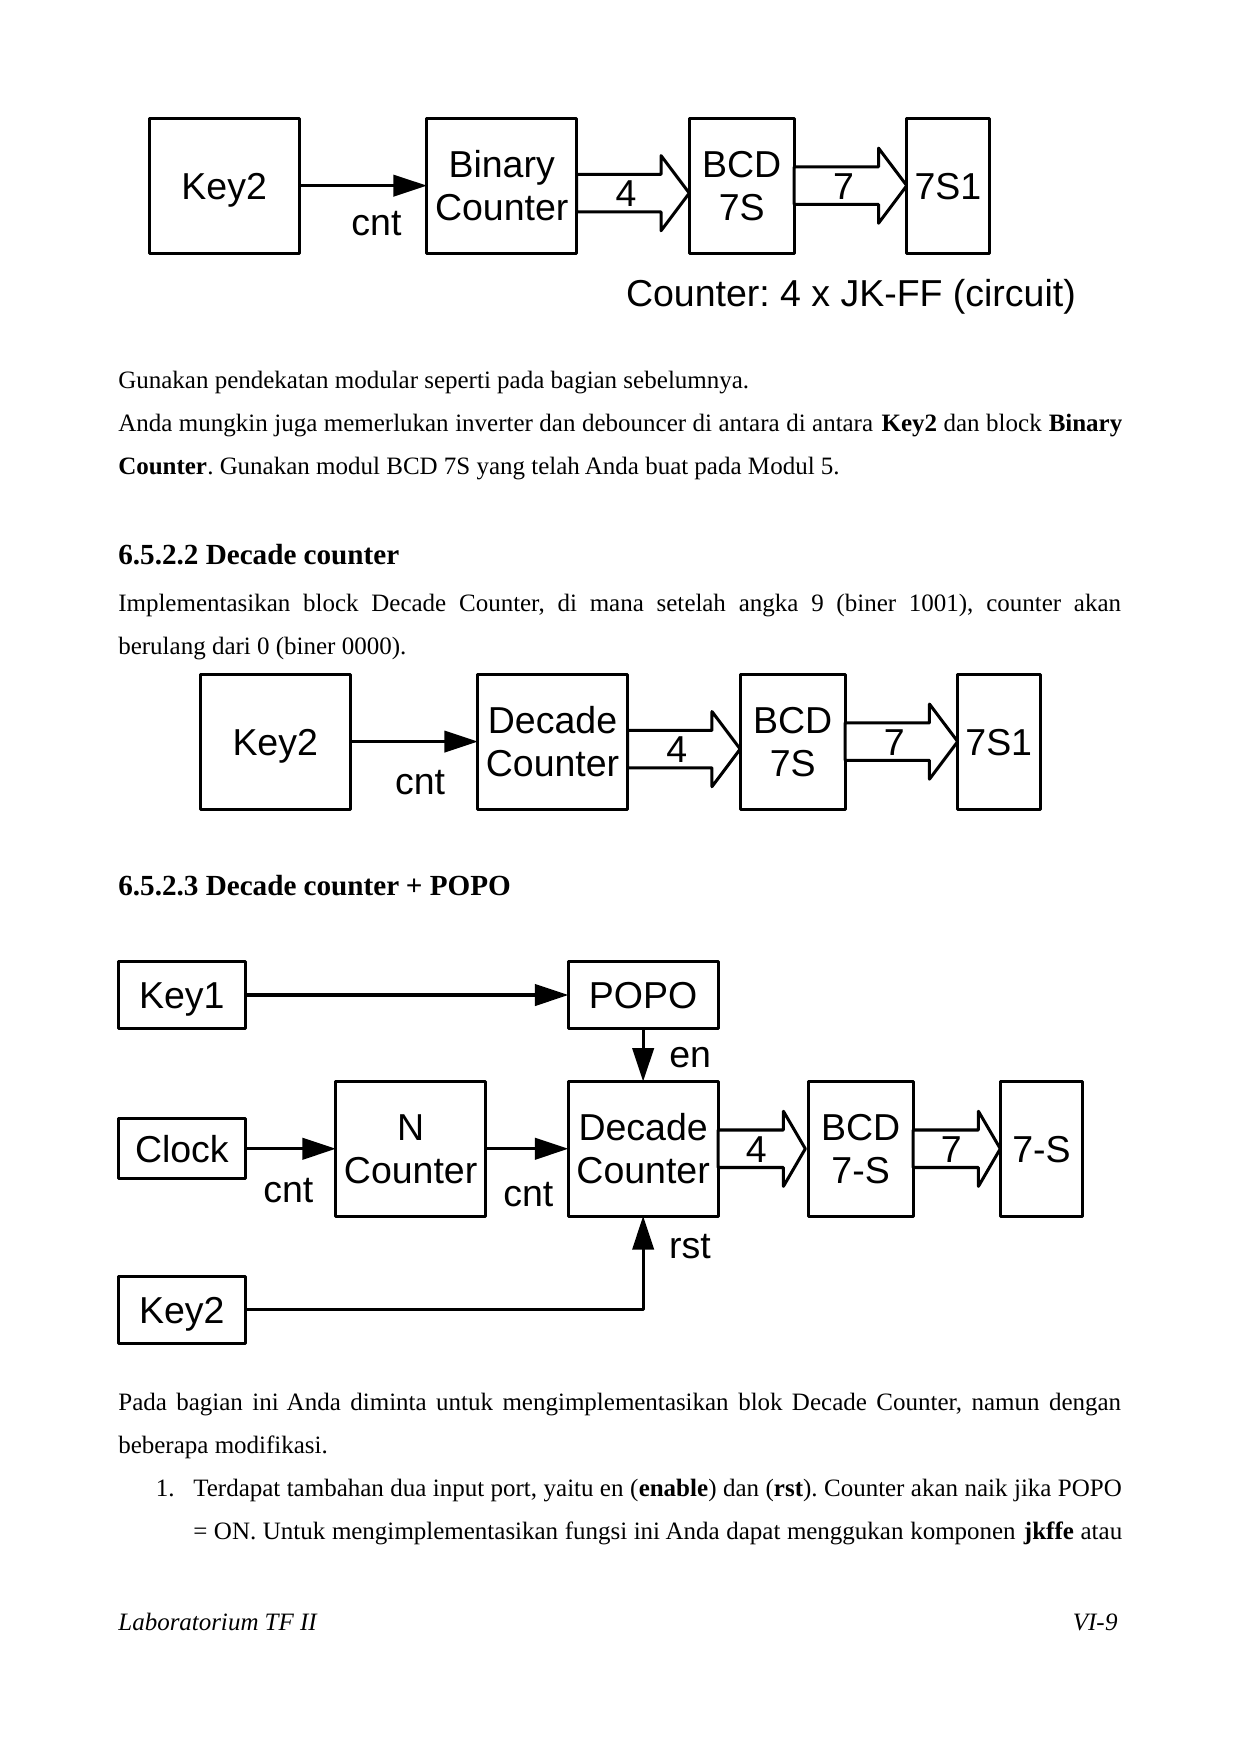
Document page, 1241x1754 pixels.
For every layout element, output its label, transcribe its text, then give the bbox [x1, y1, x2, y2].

text Anda mungkin juga memerlukan inverter dan debouncer di antara di antara Key2 dan block Binary Counter. Gunakan modul BCD 7S yang telah Anda buat pada Modul 5. [118, 408, 1122, 480]
text Pada bagian ini Anda diminta untuk mengimplementasikan blok Decade Counter, namun dengan beberapa modifikasi. [118, 1387, 1122, 1459]
text 6.5.2.2 Decade counter [118, 537, 1122, 571]
list Terdapat tambahan dua input port, yaitu en (enable) dan (rst). Counter akan naik jika POPO = ON. Untuk mengimplementasikan fungsi ini Anda dapat menggukan komponen jkffe atau [156, 1473, 1122, 1545]
text 6.5.2.3 Decade counter + POPO [118, 868, 1122, 901]
text Gunakan pendekatan modular seperti pada bagian sebelumnya. [118, 365, 1122, 394]
text Implementasikan block Decade Counter, di mana setelah angka 9 (biner 1001), counter akan berulang dari 0 (biner 0000). [118, 588, 1122, 660]
